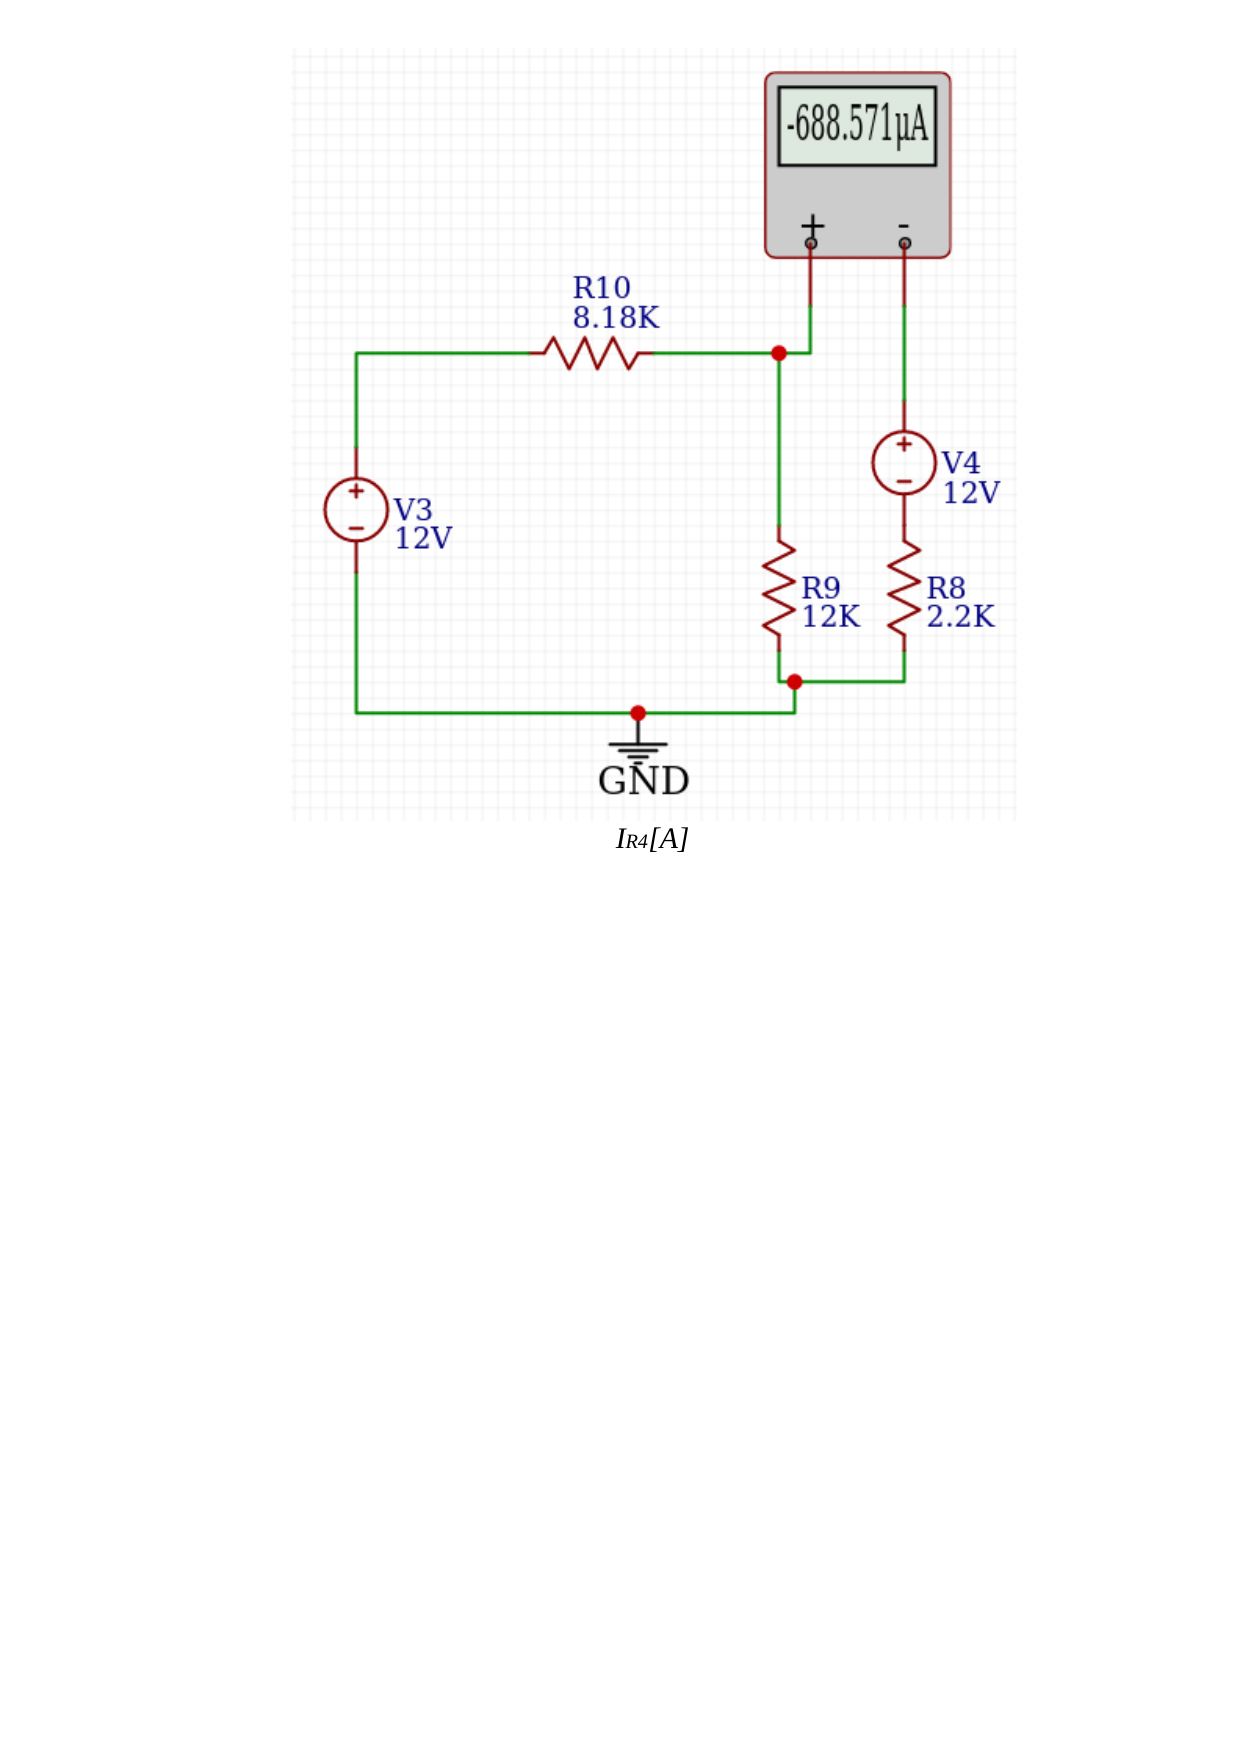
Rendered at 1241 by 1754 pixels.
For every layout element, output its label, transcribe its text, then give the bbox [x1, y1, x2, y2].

picture [290, 48, 1018, 821]
text IR4[A] [291, 821, 1017, 855]
